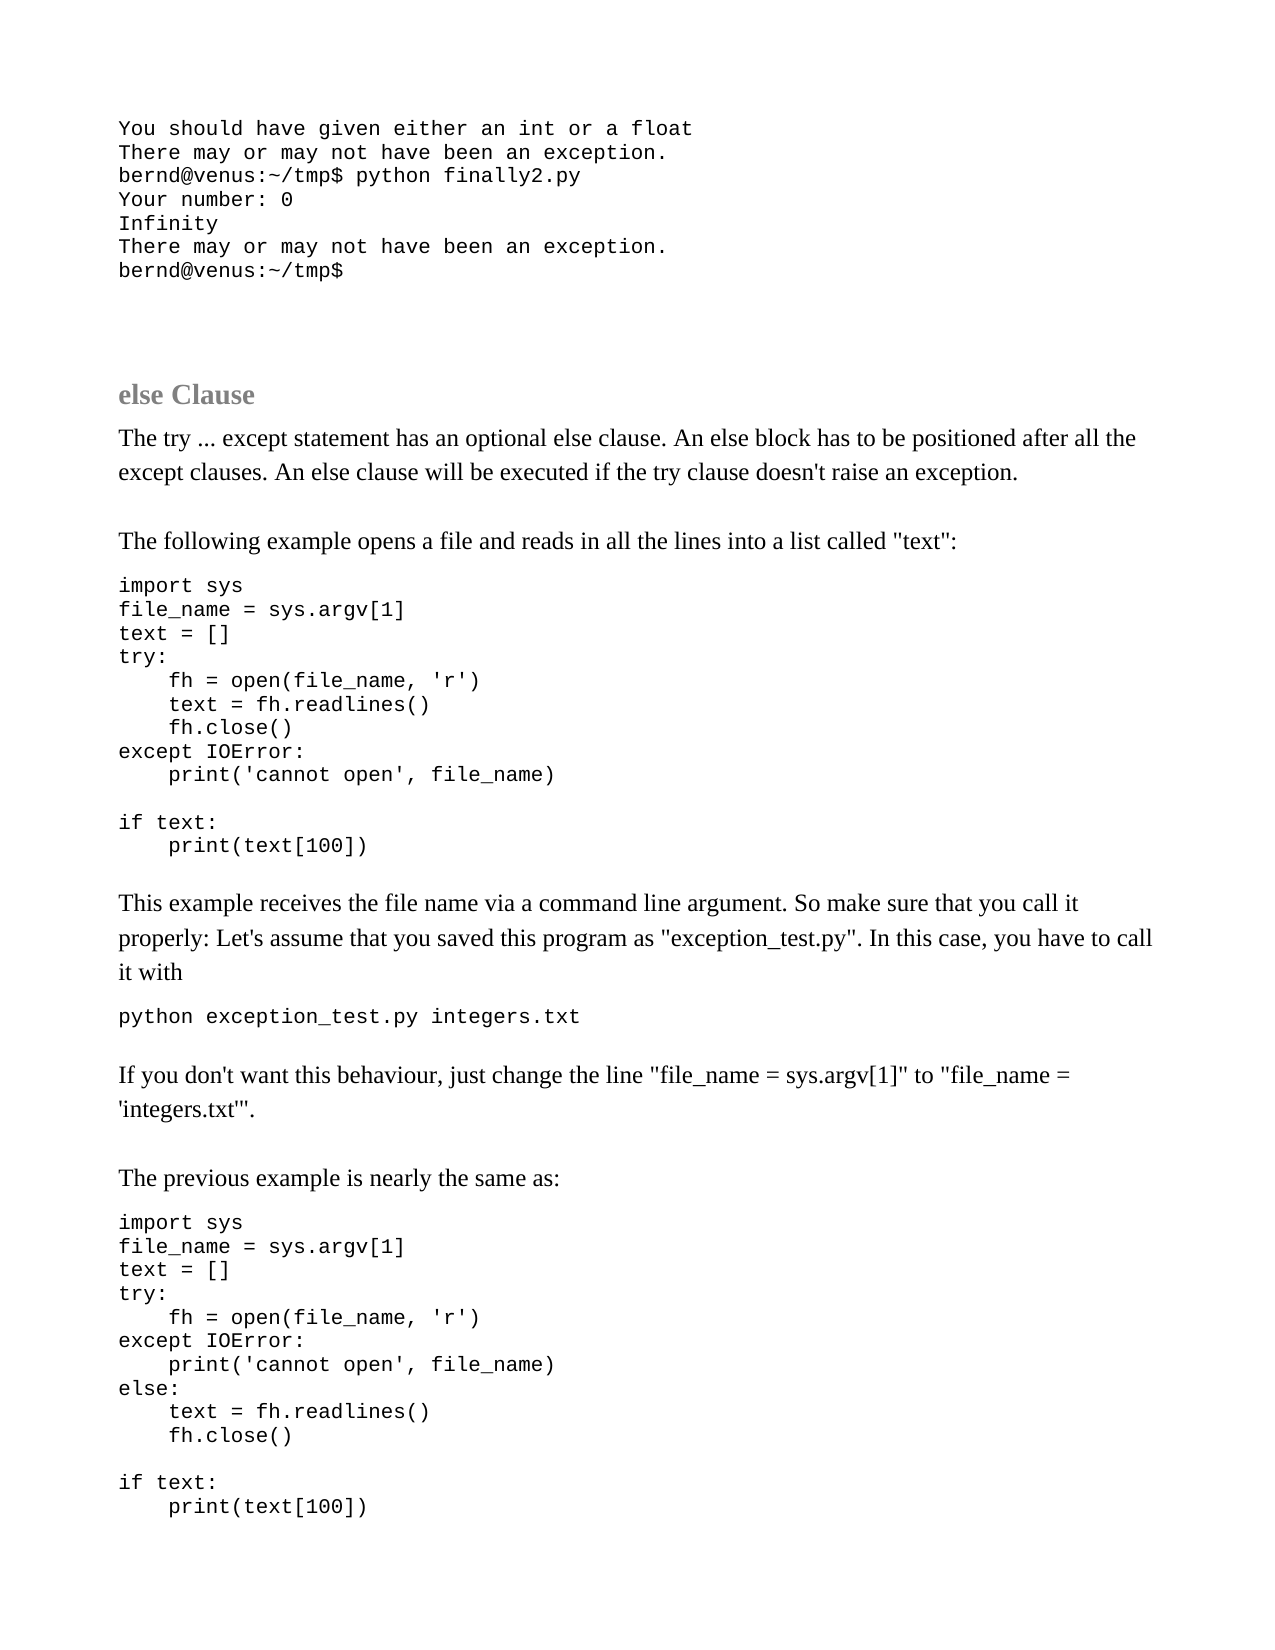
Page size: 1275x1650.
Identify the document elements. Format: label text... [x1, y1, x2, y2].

text text = fh.readlines() [118, 1401, 1157, 1425]
text python exception_test.py integers.txt [118, 1007, 1157, 1030]
text fh = open(file_name, 'r') [118, 1307, 1157, 1330]
text Infinity [118, 213, 1157, 236]
text There may or may not have been an exception. [118, 142, 1157, 165]
text print(text[100]) [118, 835, 1157, 859]
text print('cannot open', file_name) [118, 1354, 1157, 1378]
text try: [118, 1283, 1157, 1307]
text Your number: 0 [118, 189, 1157, 213]
text If you don't want this behaviour, just change the line "file_name = sys.argv[1]" to "file_name = 'integers.txt'". The previous example is nearly the same as: [118, 1060, 1157, 1192]
text fh = open(file_name, 'r') [118, 670, 1157, 693]
text file_name = sys.argv[1] [118, 599, 1157, 623]
text file_name = sys.argv[1] [118, 1236, 1157, 1259]
text if text: [118, 1472, 1157, 1496]
text except IOError: [118, 741, 1157, 764]
text fh.close() [118, 1425, 1157, 1449]
text There may or may not have been an exception. [118, 236, 1157, 260]
text This example receives the file name via a command line argument. So make sure that you call it properly: Let's assume that you saved this program as "exception_test.py". In this case, you have to call it with [118, 888, 1157, 986]
text print(text[100]) [118, 1496, 1157, 1519]
text if text: [118, 812, 1157, 835]
subtitle else Clause [118, 377, 1157, 410]
text The try ... except statement has an optional else clause. An else block has to be positioned after all the except clauses. An else clause will be executed if the try clause doesn't raise an exception. The following example opens a file and reads in all the lines into a list called "text": [118, 423, 1157, 555]
text You should have given either an int or a float [118, 118, 1157, 142]
text else: [118, 1378, 1157, 1401]
text import sys [118, 1212, 1157, 1236]
text text = [] [118, 1259, 1157, 1283]
text import sys [118, 575, 1157, 599]
text bernd@venus:~/tmp$ [118, 260, 1157, 284]
text print('cannot open', file_name) [118, 764, 1157, 788]
text text = [] [118, 623, 1157, 646]
text text = fh.readlines() [118, 693, 1157, 717]
text fh.close() [118, 717, 1157, 741]
text bernd@venus:~/tmp$ python finally2.py [118, 165, 1157, 189]
text try: [118, 646, 1157, 670]
text except IOError: [118, 1330, 1157, 1354]
